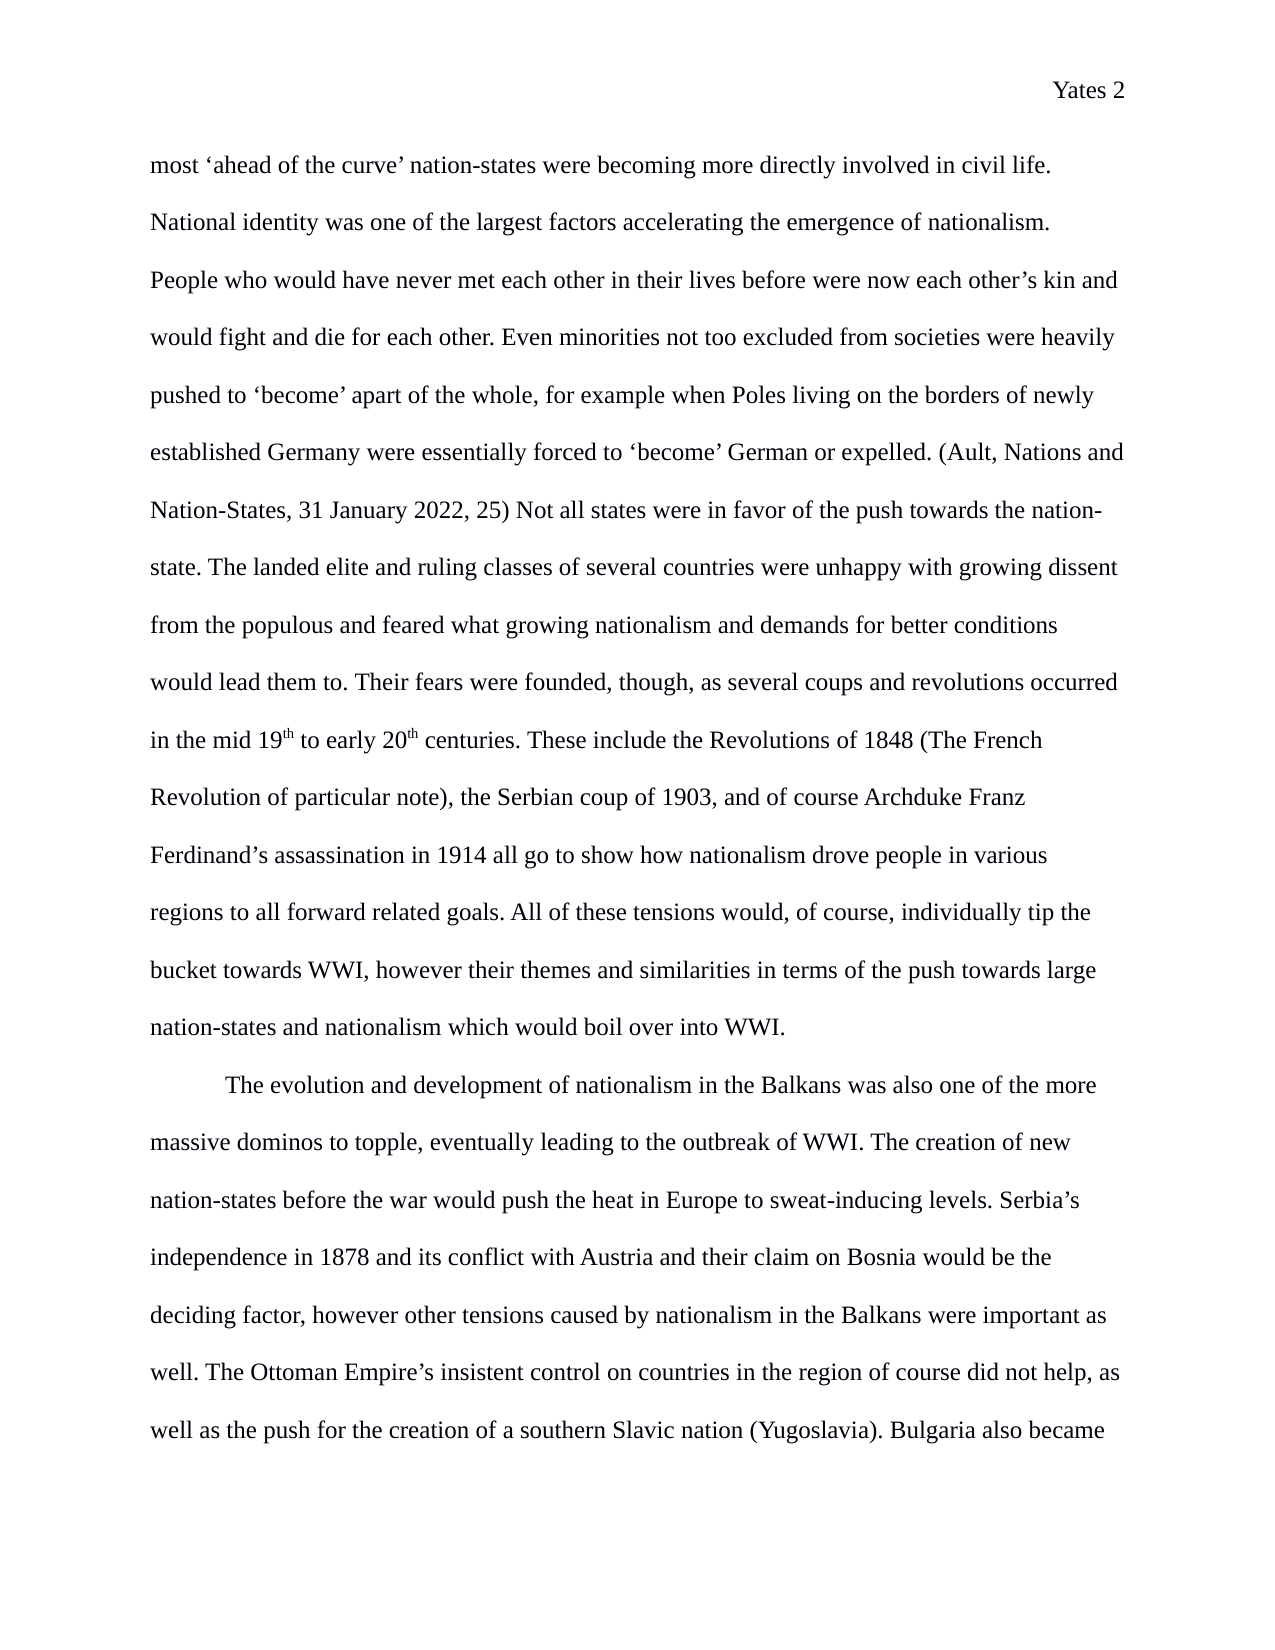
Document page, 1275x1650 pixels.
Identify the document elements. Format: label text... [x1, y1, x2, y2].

title most ‘ahead of the curve’ nation-states were becoming more directly involved in civil life. National identity was one of the largest factors accelerating the emergence of nationalism. People who would have never met each other in their lives before were now each other’s kin and would fight and die for each other. Even minorities not too excluded from societies were heavily pushed to ‘become’ apart of the whole, for example when Poles living on the borders of newly established Germany were essentially forced to ‘become’ German or expelled. (Ault, Nations and Nation-States, 31 January 2022, 25) Not all states were in favor of the push towards the nation-state. The landed elite and ruling classes of several countries were unhappy with growing dissent from the populous and feared what growing nationalism and demands for better conditions would lead them to. Their fears were founded, though, as several coups and revolutions occurred in the mid 19th to early 20th centuries. These include the Revolutions of 1848 (The French Revolution of particular note), the Serbian coup of 1903, and of course Archduke Franz Ferdinand’s assassination in 1914 all go to show how nationalism drove people in various regions to all forward related goals. All of these tensions would, of course, individually tip the bucket towards WWI, however their themes and similarities in terms of the push towards large nation-states and nationalism which would boil over into WWI. [150, 150, 1125, 1041]
title The evolution and development of nationalism in the Balkans was also one of the more massive dominos to topple, eventually leading to the outbreak of WWI. The creation of new nation-states before the war would push the heat in Europe to sweat-inducing levels. Serbia’s independence in 1878 and its conflict with Austria and their claim on Bosnia would be the deciding factor, however other tensions caused by nationalism in the Balkans were important as well. The Ottoman Empire’s insistent control on countries in the region of course did not help, as well as the push for the creation of a southern Slavic nation (Yugoslavia). Bulgaria also became [150, 1070, 1125, 1444]
